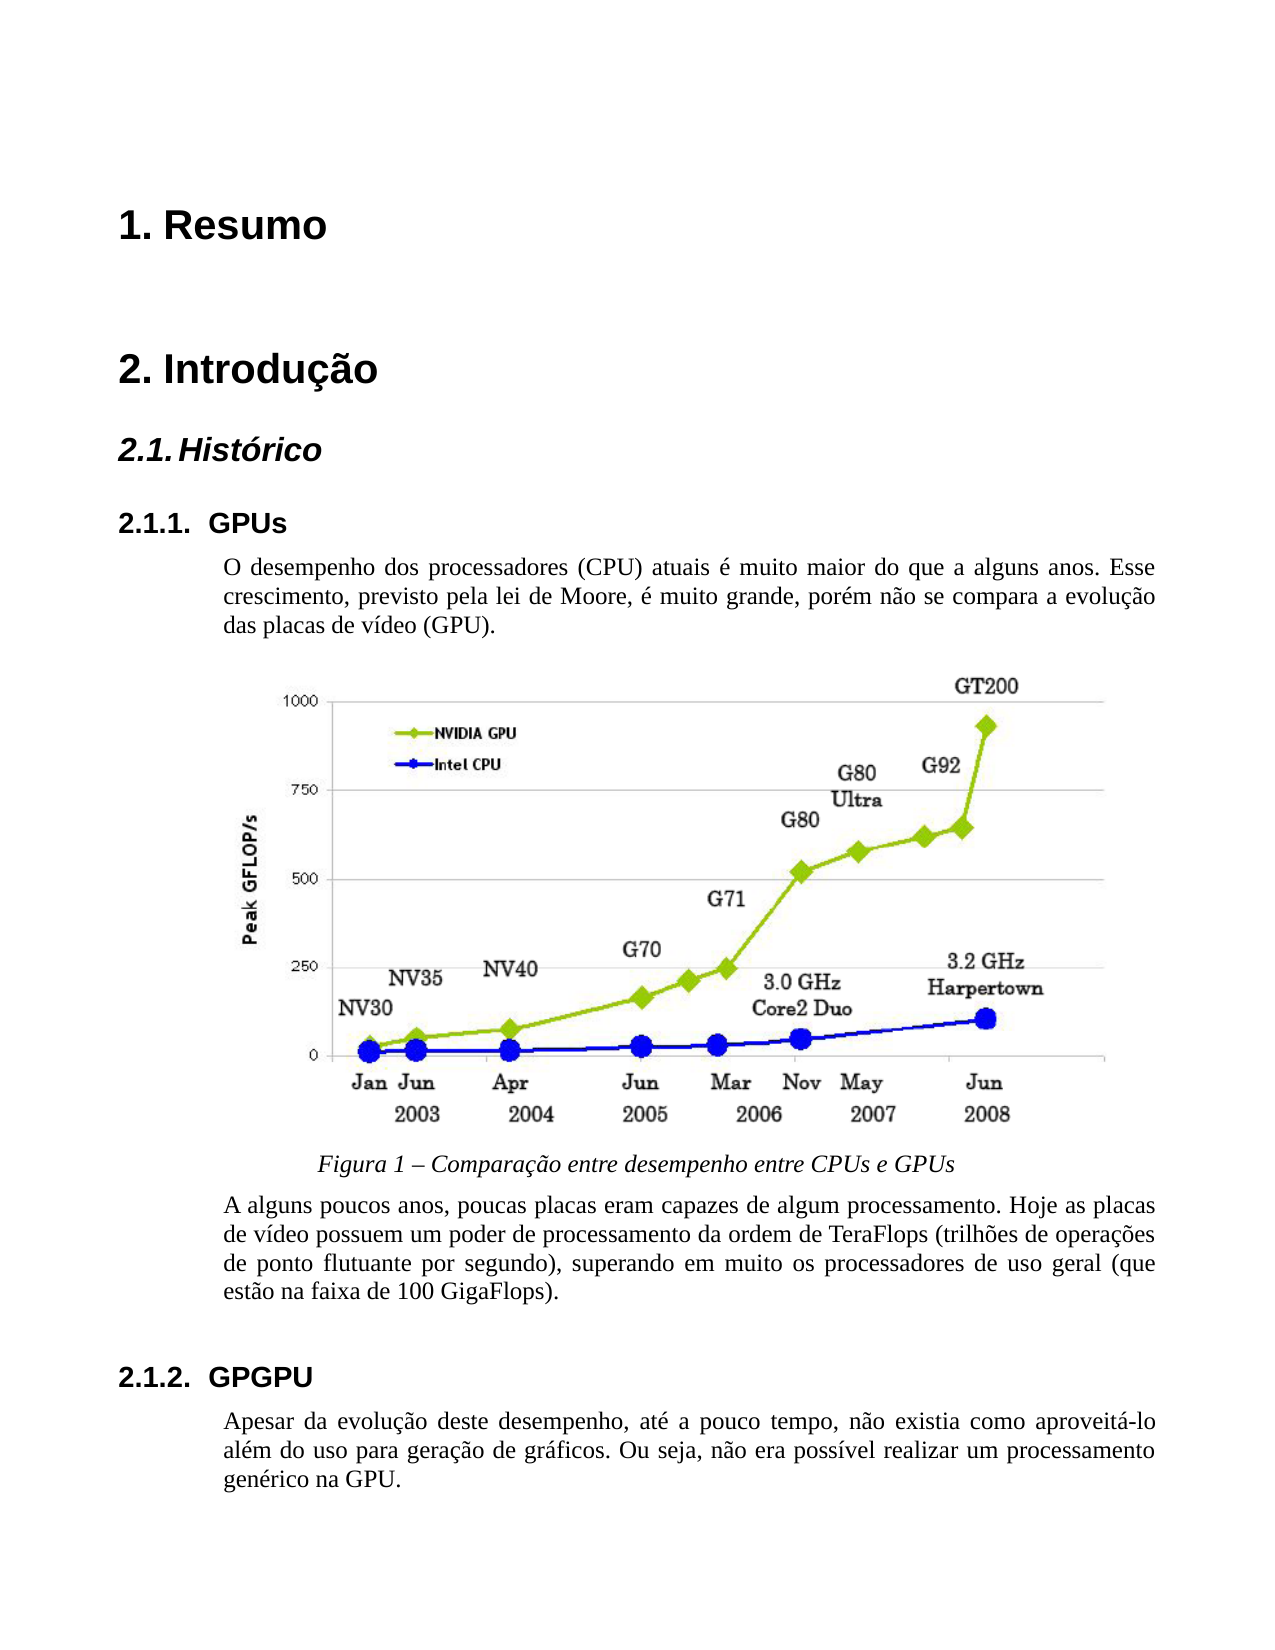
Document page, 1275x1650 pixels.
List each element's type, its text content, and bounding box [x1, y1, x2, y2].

text Apesar da evolução deste desempenho, até a pouco tempo, não existia como aproveitá-lo além do uso para geração de gráficos. Ou seja, não era possível realizar um processamento genérico na GPU. [223, 1406, 1157, 1492]
subtitle Histórico [118, 430, 1157, 469]
subtitle GPUs [118, 506, 1157, 540]
text Figura 1 – Comparação entre desempenho entre CPUs e GPUs [118, 681, 1157, 1178]
subtitle Resumo [118, 201, 1157, 248]
subtitle GPGPU [118, 1360, 1157, 1394]
text A alguns poucos anos, poucas placas eram capazes de algum processamento. Hoje as placas de vídeo possuem um poder de processamento da ordem de TeraFlops (trilhões de operações de ponto flutuante por segundo), superando em muito os processadores de uso geral (que estão na faixa de 100 GigaFlops). [223, 1190, 1157, 1305]
picture [205, 647, 1139, 1149]
subtitle Introdução [118, 345, 1157, 393]
text O desempenho dos processadores (CPU) atuais é muito maior do que a alguns anos. Esse crescimento, previsto pela lei de Moore, é muito grande, porém não se compara a evolução das placas de vídeo (GPU). [223, 552, 1157, 638]
